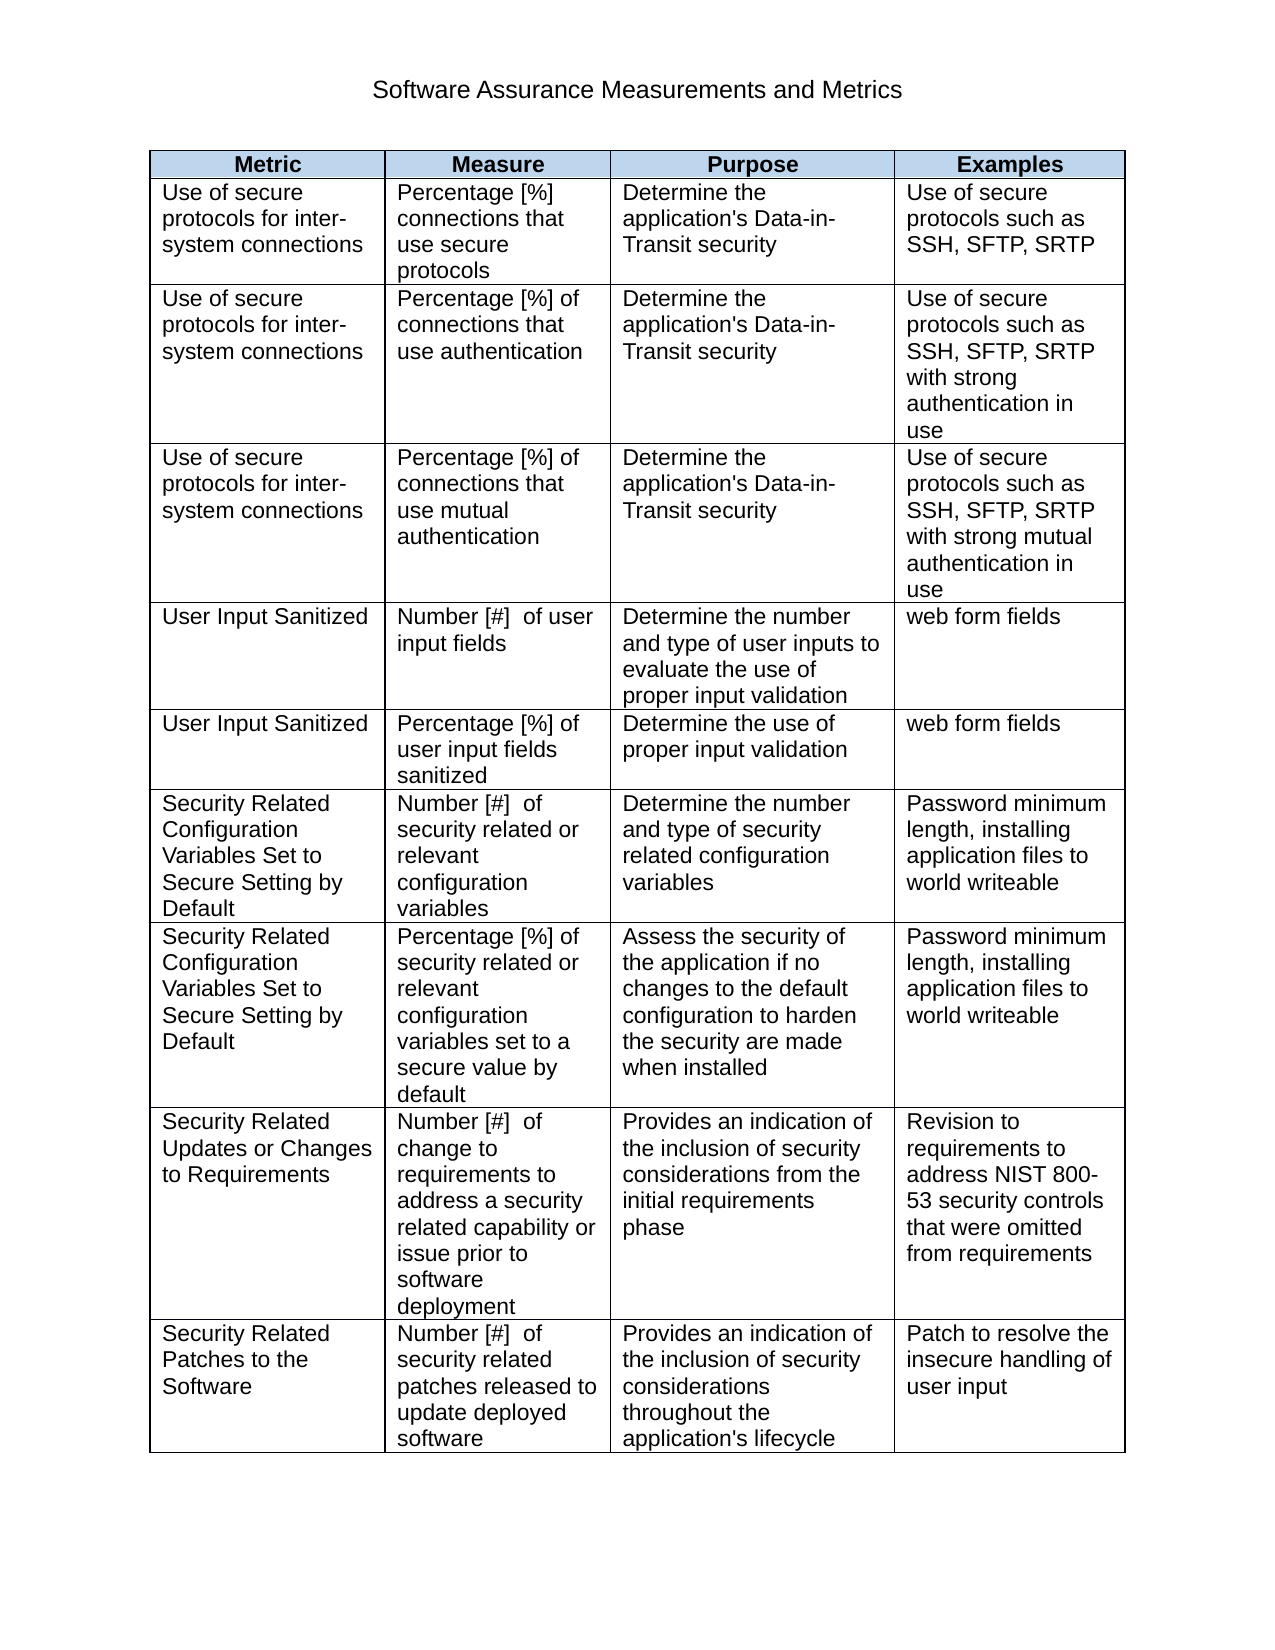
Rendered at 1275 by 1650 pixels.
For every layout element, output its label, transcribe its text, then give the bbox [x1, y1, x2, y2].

table_cell Determine the application's Data-in-Transit security [611, 444, 894, 602]
table_cell Use of secure protocols such as SSH, SFTP, SRTP with strong authentication in use [895, 285, 1124, 443]
table_cell Provides an indication of the inclusion of security considerations throughout the application's lifecycle [611, 1320, 894, 1452]
table_cell Determine the application's Data-in-Transit security [611, 285, 894, 443]
table_cell Number [#] of change to requirements to address a security related capability or issue prior to software deployment [386, 1108, 610, 1319]
table_cell Security Related Configuration Variables Set to Secure Setting by Default [151, 923, 384, 1107]
table_cell Use of secure protocols for inter-system connections [151, 285, 384, 443]
table_cell Percentage [%] of connections that use mutual authentication [386, 444, 610, 602]
table_header Metric [151, 151, 384, 177]
table_cell Percentage [%] connections that use secure protocols [386, 179, 610, 284]
table_cell Assess the security of the application if no changes to the default configuration to harden the security are made when installed [611, 923, 894, 1107]
table_cell Number [#] of security related patches released to update deployed software [386, 1320, 610, 1452]
table_cell web form fields [895, 603, 1124, 709]
table_cell Percentage [%] of security related or relevant configuration variables set to a secure value by default [386, 923, 610, 1107]
table_cell Use of secure protocols such as SSH, SFTP, SRTP with strong mutual authentication in use [895, 444, 1124, 602]
table_cell Provides an indication of the inclusion of security considerations from the initial requirements phase [611, 1108, 894, 1319]
table_cell Percentage [%] of user input fields sanitized [386, 710, 610, 789]
table_cell Determine the application's Data-in-Transit security [611, 179, 894, 284]
table_cell Use of secure protocols such as SSH, SFTP, SRTP [895, 179, 1124, 284]
table_cell User Input Sanitized [151, 603, 384, 709]
table_header Examples [895, 151, 1124, 177]
table_cell Use of secure protocols for inter-system connections [151, 179, 384, 284]
table_cell Password minimum length, installing application files to world writeable [895, 923, 1124, 1107]
table_cell Security Related Configuration Variables Set to Secure Setting by Default [151, 790, 384, 922]
table_cell Use of secure protocols for inter-system connections [151, 444, 384, 602]
table_header Purpose [611, 151, 894, 177]
table_cell Revision to requirements to address NIST 800-53 security controls that were omitted from requirements [895, 1108, 1124, 1319]
table_cell User Input Sanitized [151, 710, 384, 789]
table_cell Patch to resolve the insecure handling of user input [895, 1320, 1124, 1452]
table_cell Determine the number and type of user inputs to evaluate the use of proper input validation [611, 603, 894, 709]
table_cell Number [#] of user input fields [386, 603, 610, 709]
table_cell Number [#] of security related or relevant configuration variables [386, 790, 610, 922]
table_cell Password minimum length, installing application files to world writeable [895, 790, 1124, 922]
table_cell Security Related Updates or Changes to Requirements [151, 1108, 384, 1319]
table_cell Determine the use of proper input validation [611, 710, 894, 789]
table_header Measure [386, 151, 610, 177]
table_cell web form fields [895, 710, 1124, 789]
table_cell Determine the number and type of security related configuration variables [611, 790, 894, 922]
table_cell Security Related Patches to the Software [151, 1320, 384, 1452]
table_cell Percentage [%] of connections that use authentication [386, 285, 610, 443]
